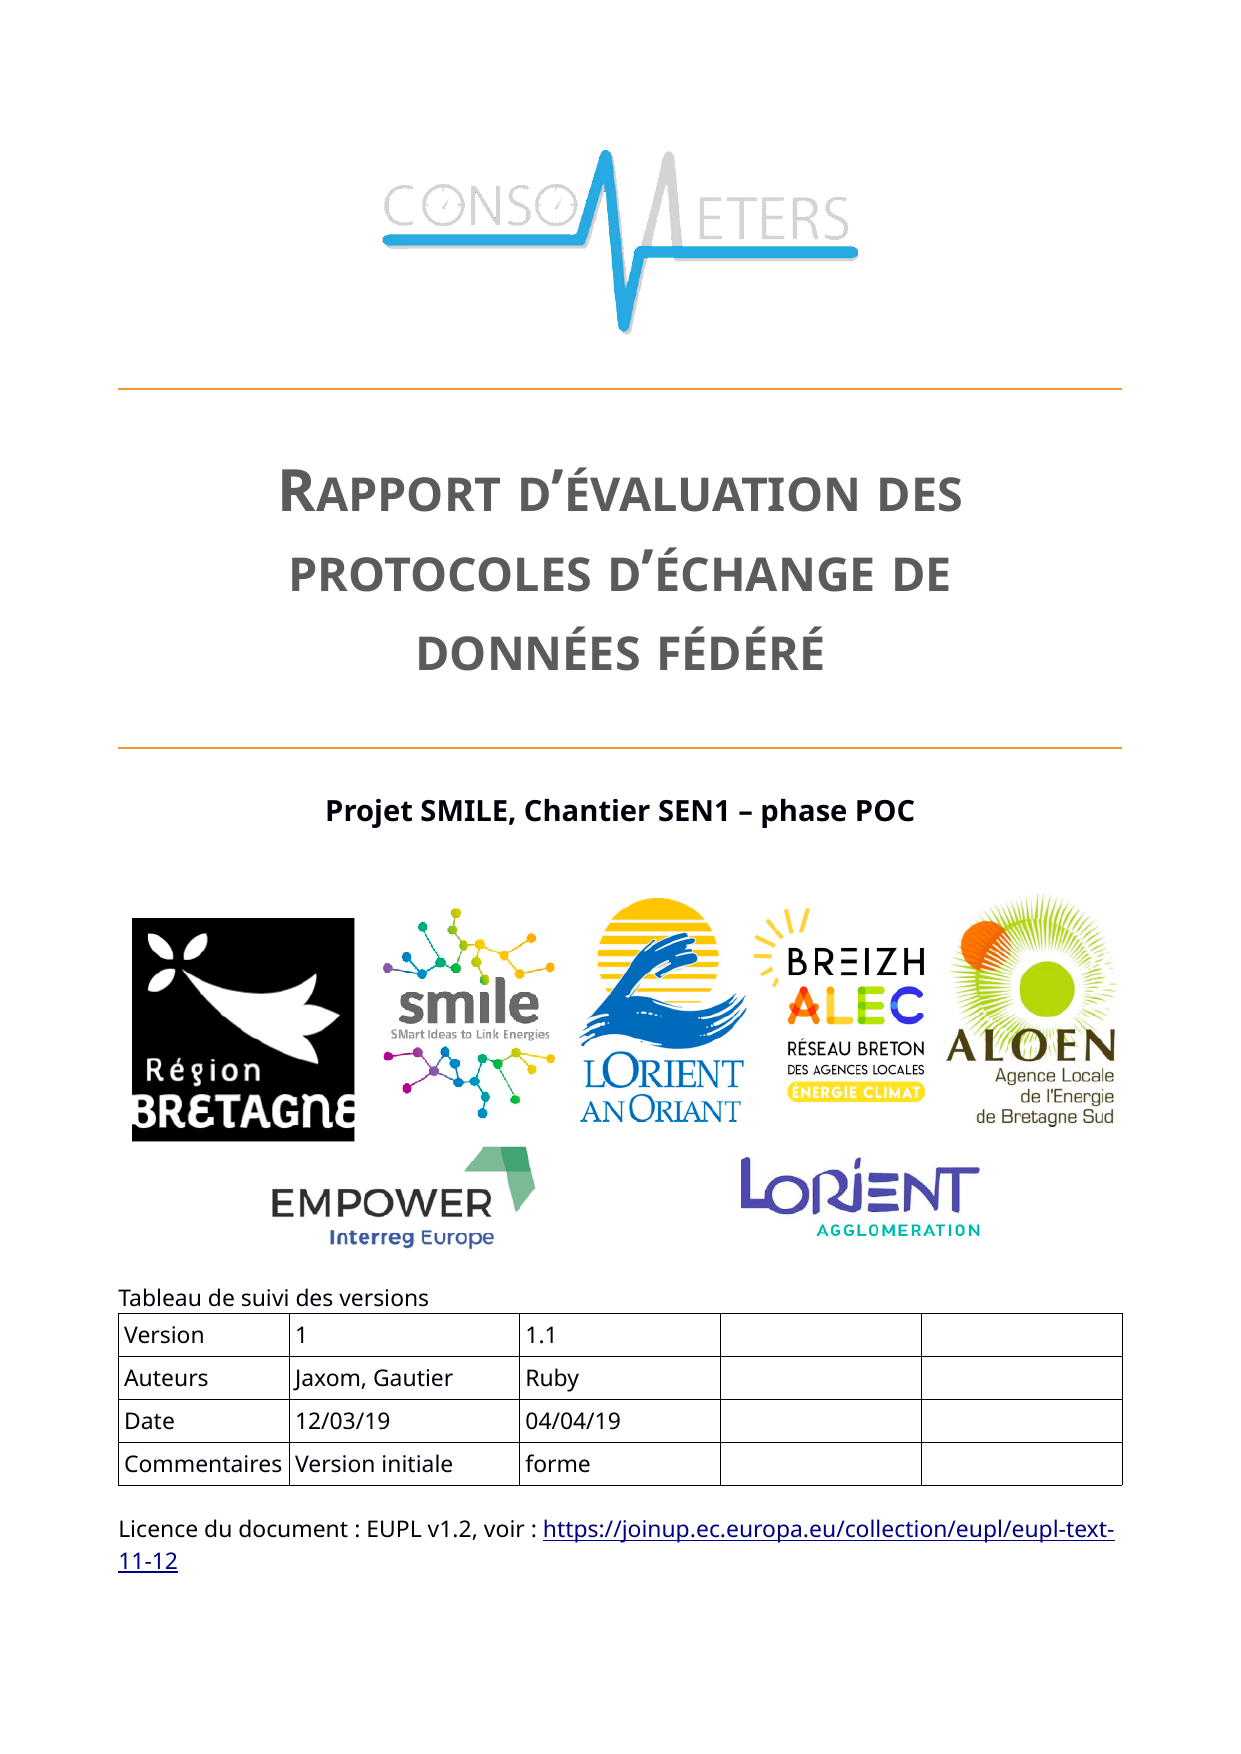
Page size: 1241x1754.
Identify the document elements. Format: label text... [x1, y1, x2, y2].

table_cell Jaxom, Gautier [290, 1357, 519, 1399]
table_cell 12/03/19 [290, 1400, 519, 1442]
picture [382, 149, 858, 335]
text Licence du document : EUPL v1.2, voir : https://joinup.ec.europa.eu/collection/eupl/eupl-text-11-12 [118, 1513, 1122, 1576]
table_header 1.1 [520, 1314, 720, 1356]
table_header 1 [290, 1314, 519, 1356]
table_cell Ruby [520, 1357, 720, 1399]
table_cell Date [119, 1400, 289, 1442]
text Tableau de suivi des versions [118, 1282, 1122, 1313]
table_cell [721, 1357, 921, 1399]
table_cell forme [520, 1443, 720, 1484]
table_cell [922, 1357, 1122, 1399]
picture [118, 887, 1123, 1254]
table_cell [721, 1400, 921, 1442]
table_cell Commentaires [119, 1443, 289, 1484]
table_header [721, 1314, 921, 1356]
table_cell 04/04/19 [520, 1400, 720, 1442]
title Rapport d’évaluation des protocoles d’échange de données fédéré [118, 390, 1122, 747]
table_cell Auteurs [119, 1357, 289, 1399]
text Projet SMILE, Chantier SEN1 – phase POC [118, 790, 1122, 830]
table_header [922, 1314, 1122, 1356]
table_header Version [119, 1314, 289, 1356]
table_cell [922, 1443, 1122, 1484]
table_cell [721, 1443, 921, 1484]
table_cell Version initiale [290, 1443, 519, 1484]
table_cell [922, 1400, 1122, 1442]
